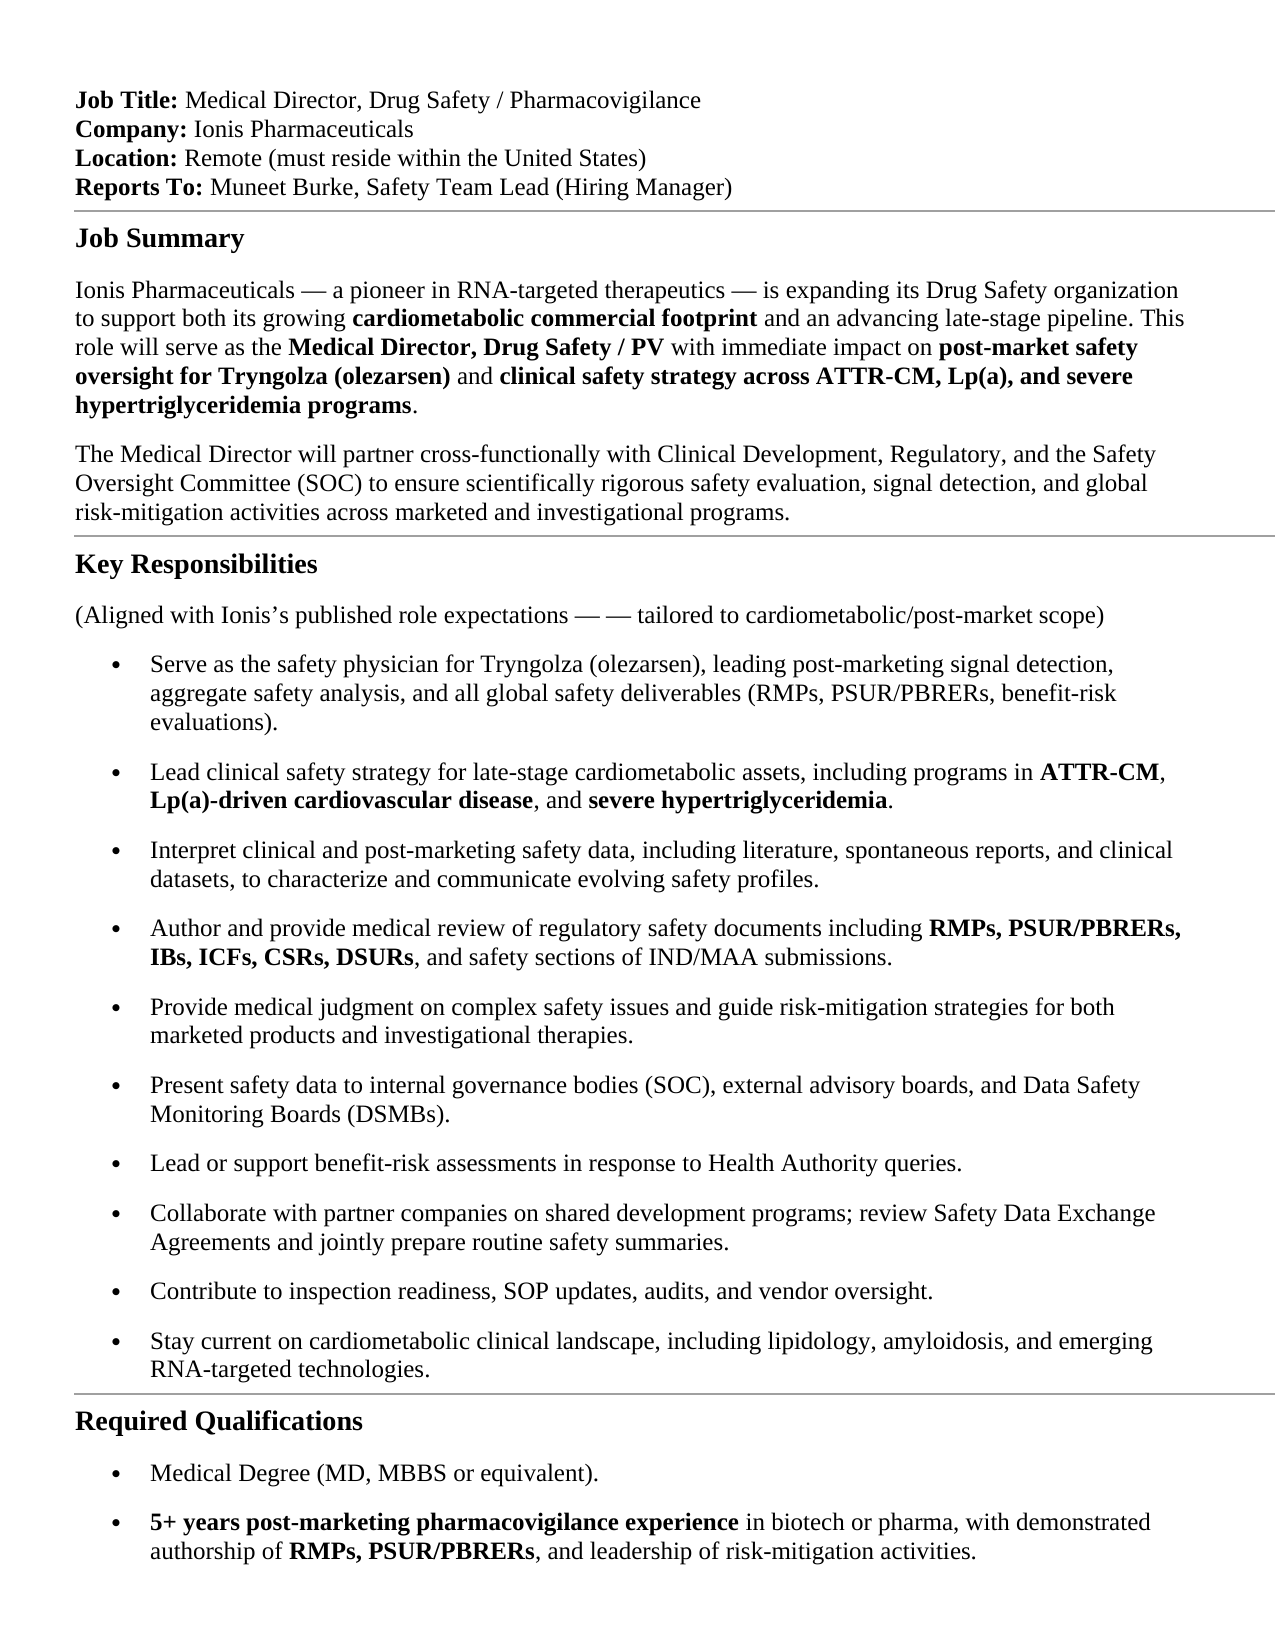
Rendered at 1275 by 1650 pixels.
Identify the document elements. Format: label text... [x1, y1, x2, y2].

list Interpret clinical and post-marketing safety data, including literature, spontaneous reports, and clinical datasets, to characterize and communicate evolving safety profiles. [112, 835, 1200, 892]
list Lead or support benefit-risk assessments in response to Health Authority queries. [112, 1148, 1200, 1177]
list Lead clinical safety strategy for late-stage cardiometabolic assets, including programs in ATTR-CM, Lp(a)-driven cardiovascular disease, and severe hypertriglyceridemia. [112, 757, 1200, 814]
list Stay current on cardiometabolic clinical landscape, including lipidology, amyloidosis, and emerging RNA-targeted technologies. [112, 1326, 1200, 1383]
subtitle Required Qualifications [75, 1404, 1200, 1437]
text Ionis Pharmaceuticals — a pioneer in RNA-targeted therapeutics — is expanding its Drug Safety organization to support both its growing cardiometabolic commercial footprint and an advancing late-stage pipeline. This role will serve as the Medical Director, Drug Safety / PV with immediate impact on post-market safety oversight for Tryngolza (olezarsen) and clinical safety strategy across ATTR-CM, Lp(a), and severe hypertriglyceridemia programs. [75, 275, 1200, 418]
list Collaborate with partner companies on shared development programs; review Safety Data Exchange Agreements and jointly prepare routine safety summaries. [112, 1198, 1200, 1255]
subtitle Job Summary [75, 222, 1200, 254]
list Author and provide medical review of regulatory safety documents including RMPs, PSUR/PBRERs, IBs, ICFs, CSRs, DSURs, and safety sections of IND/MAA submissions. [112, 913, 1200, 971]
list Contribute to inspection readiness, SOP updates, audits, and vendor oversight. [112, 1276, 1200, 1305]
list Medical Degree (MD, MBBS or equivalent). [112, 1458, 1200, 1486]
list Provide medical judgment on complex safety issues and guide risk-mitigation strategies for both marketed products and investigational therapies. [112, 992, 1200, 1049]
subtitle Key Responsibilities [75, 547, 1200, 579]
text Job Title: Medical Director, Drug Safety / Pharmacovigilance Company: Ionis Pharmaceuticals Location: Remote (must reside within the United States) Reports To: Muneet Burke, Safety Team Lead (Hiring Manager) [75, 85, 1200, 200]
text (Aligned with Ionis’s published role expectations — — tailored to cardiometabolic/post-market scope) [75, 600, 1200, 629]
list Present safety data to internal governance bodies (SOC), external advisory boards, and Data Safety Monitoring Boards (DSMBs). [112, 1070, 1200, 1127]
list 5+ years post-marketing pharmacovigilance experience in biotech or pharma, with demonstrated authorship of RMPs, PSUR/PBRERs, and leadership of risk-mitigation activities. [112, 1507, 1200, 1565]
text The Medical Director will partner cross-functionally with Clinical Development, Regulatory, and the Safety Oversight Committee (SOC) to ensure scientifically rigorous safety evaluation, signal detection, and global risk-mitigation activities across marketed and investigational programs. [75, 439, 1200, 526]
list Serve as the safety physician for Tryngolza (olezarsen), leading post-marketing signal detection, aggregate safety analysis, and all global safety deliverables (RMPs, PSUR/PBRERs, benefit-risk evaluations). [112, 649, 1200, 736]
